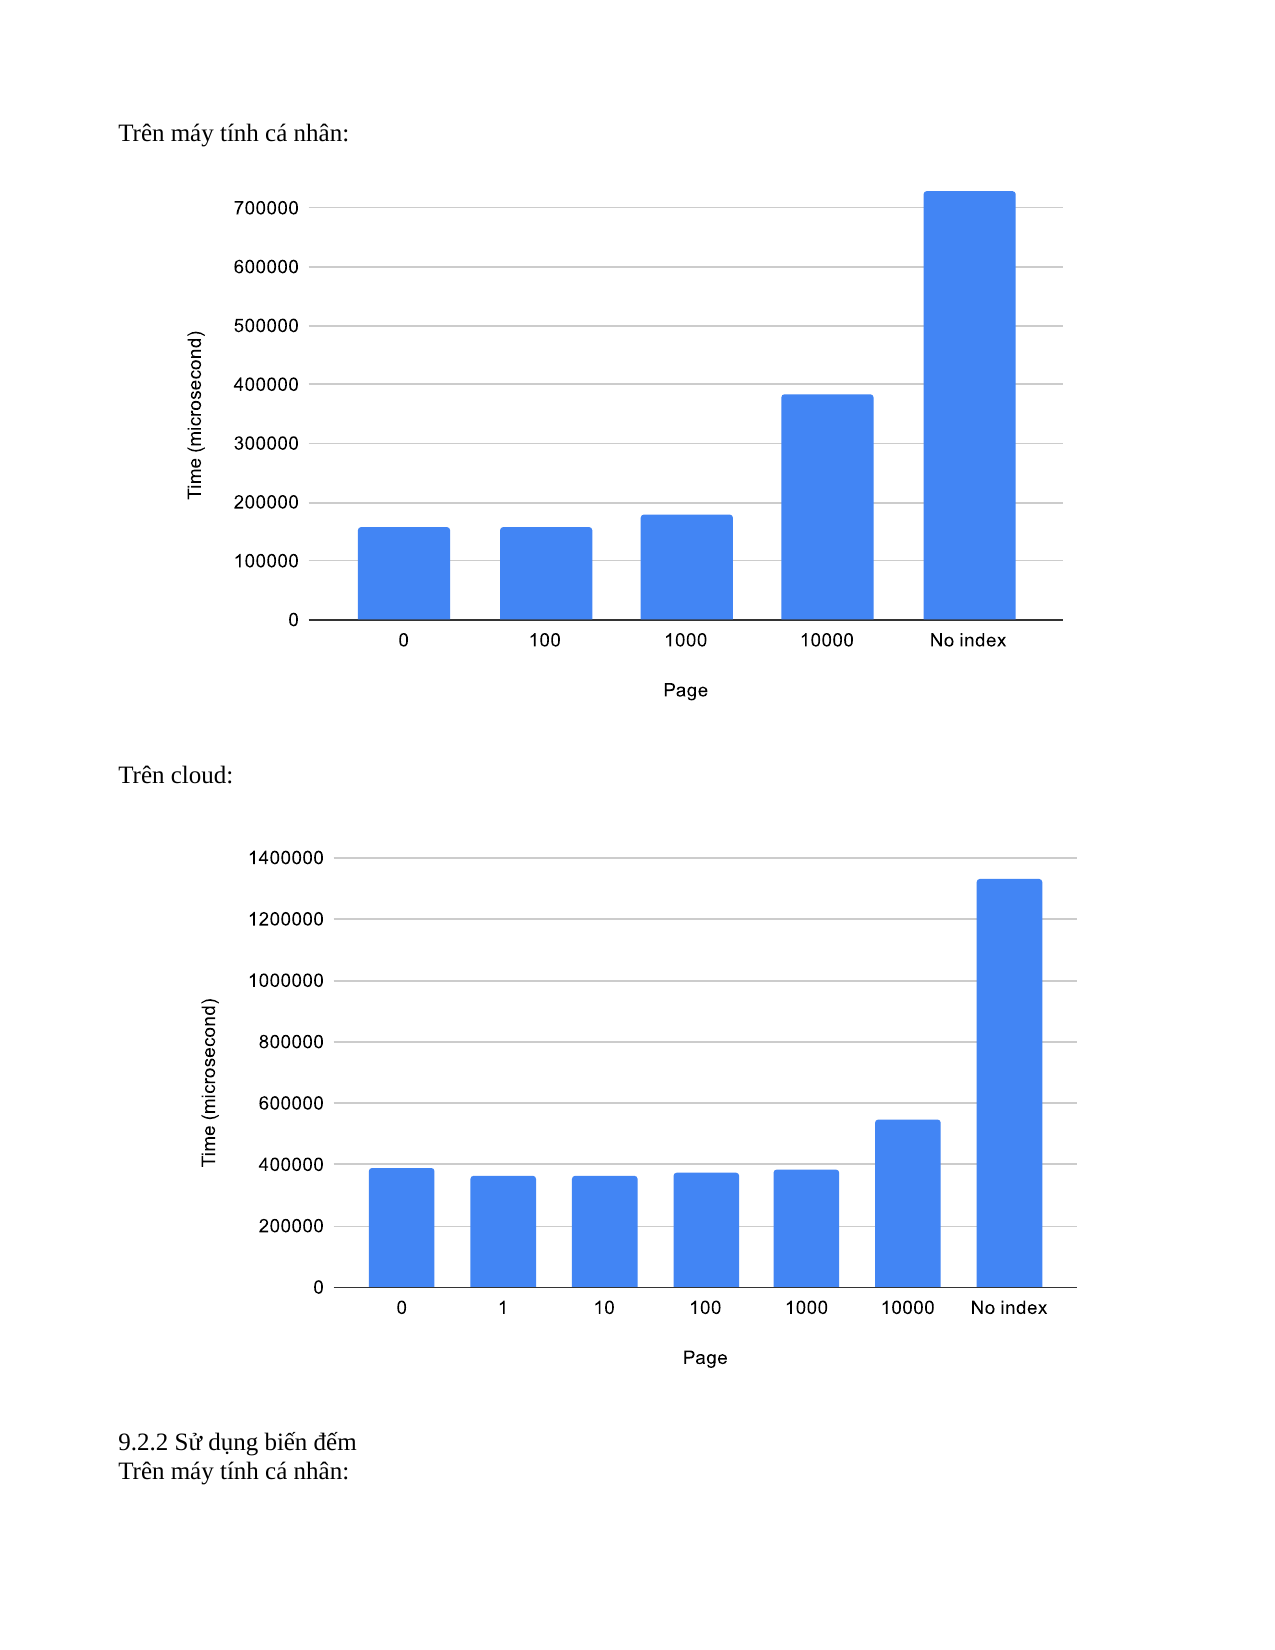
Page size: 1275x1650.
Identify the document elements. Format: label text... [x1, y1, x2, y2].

text 9.2.2 Sử dụng biến đếm [118, 1427, 1157, 1456]
text Trên máy tính cá nhân: [118, 118, 1157, 147]
text Trên máy tính cá nhân: [118, 1456, 1157, 1485]
text Trên cloud: [118, 760, 1157, 788]
